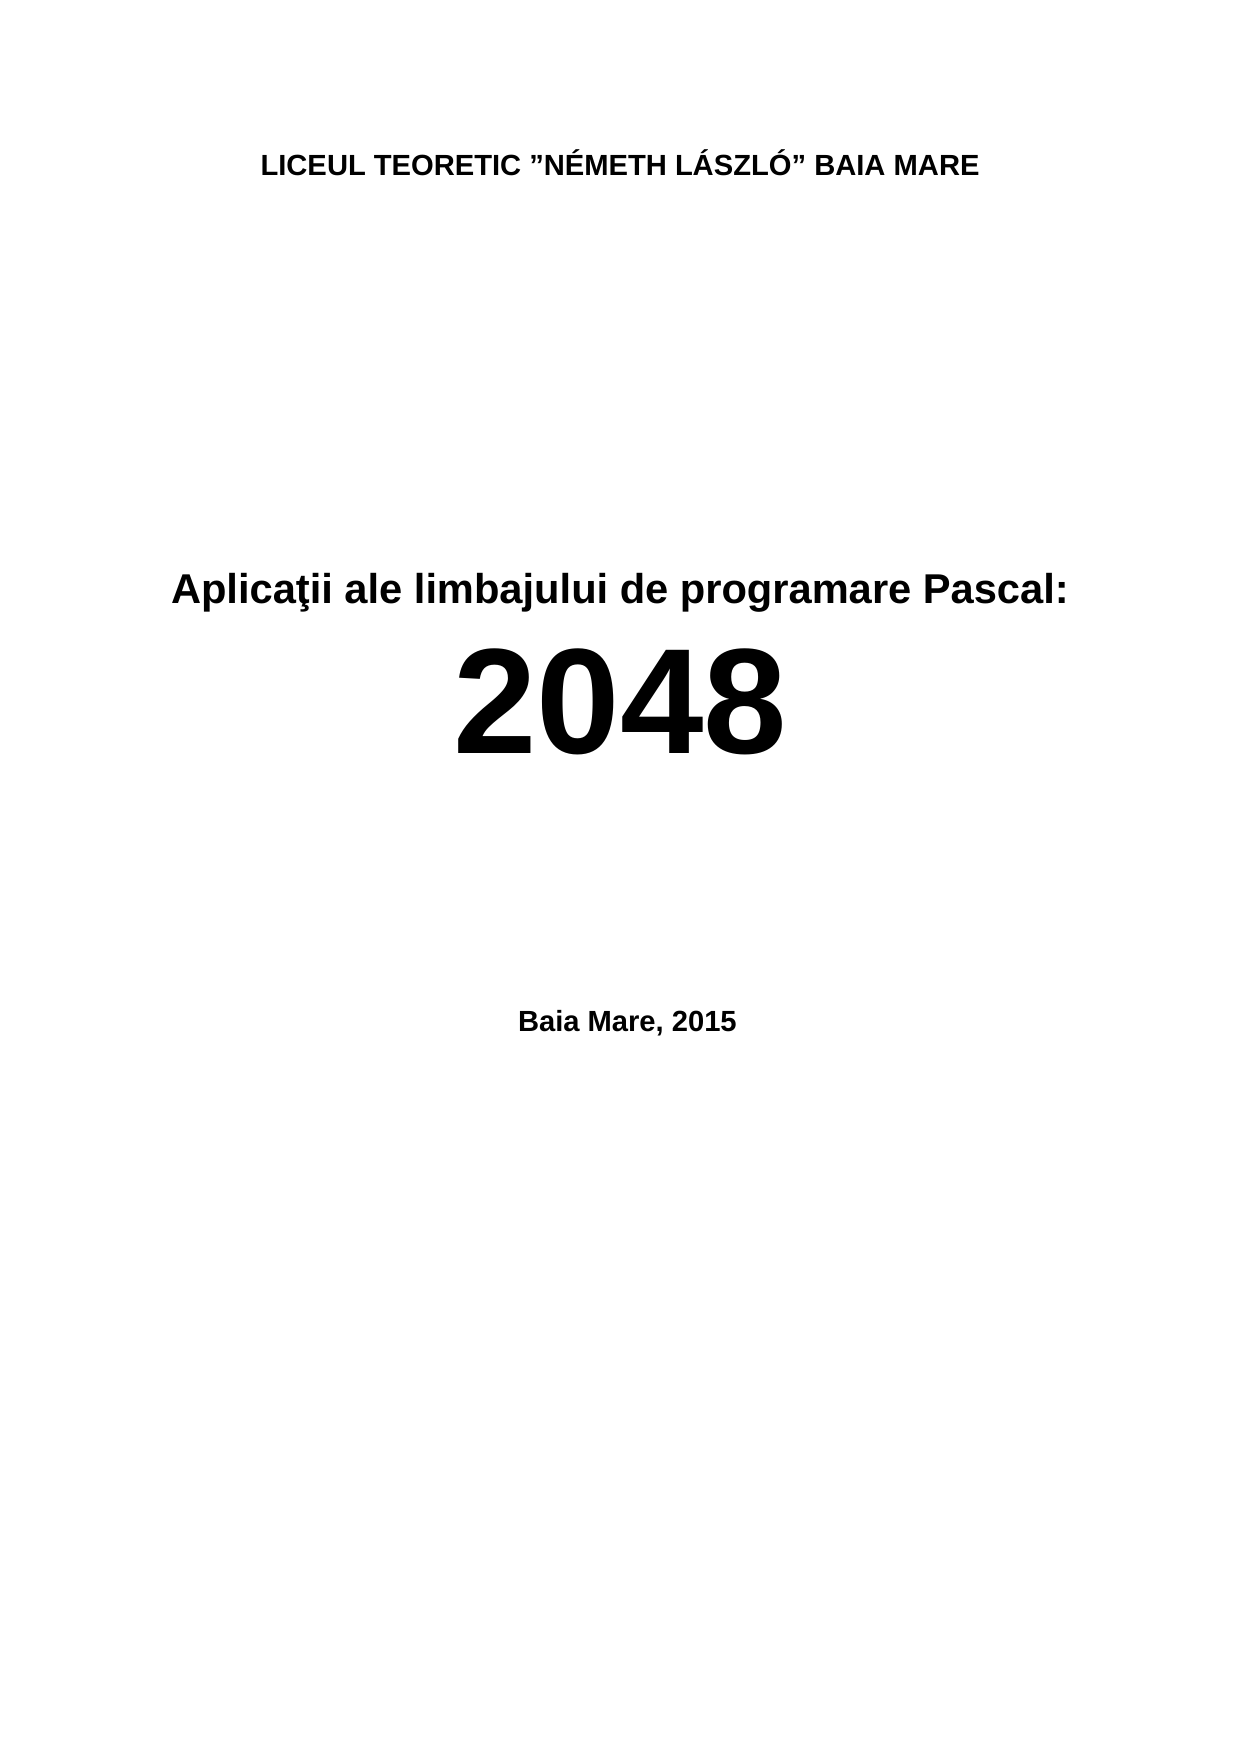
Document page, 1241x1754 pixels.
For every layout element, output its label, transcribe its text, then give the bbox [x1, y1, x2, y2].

table_header Liceul Teoretic ”Németh László” Baia Mare Aplicaţii ale limbajului de programare Pascal: 2048 [136, 148, 1104, 859]
table_header Baia Mare, 2015 [136, 1005, 1118, 1038]
